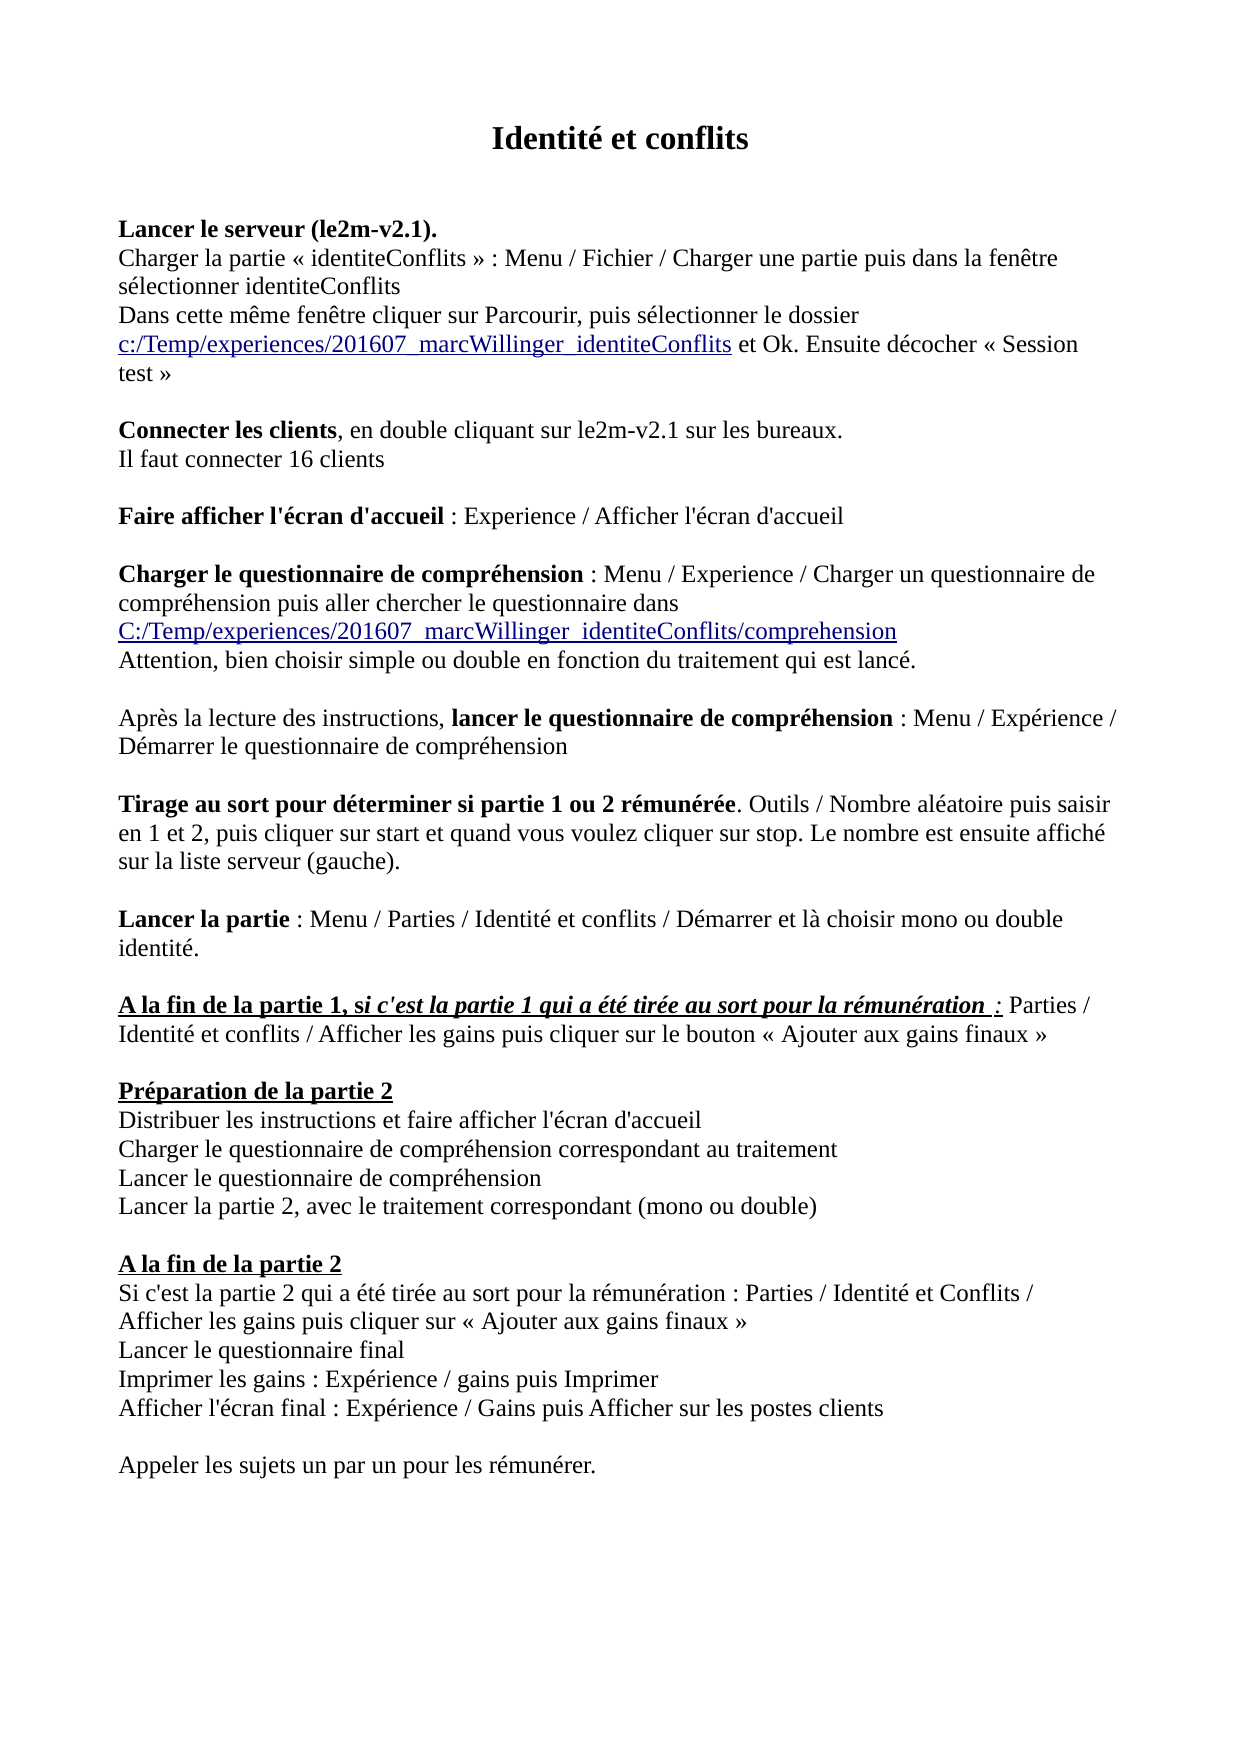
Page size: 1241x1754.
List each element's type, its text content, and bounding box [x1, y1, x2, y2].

text Préparation de la partie 2 [118, 1076, 1122, 1105]
text Attention, bien choisir simple ou double en fonction du traitement qui est lancé. [118, 645, 1122, 674]
text Après la lecture des instructions, lancer le questionnaire de compréhension : Menu / Expérience / Démarrer le questionnaire de compréhension [118, 703, 1122, 760]
text Charger le questionnaire de compréhension correspondant au traitement [118, 1134, 1122, 1163]
text Tirage au sort pour déterminer si partie 1 ou 2 rémunérée. Outils / Nombre aléatoire puis saisir en 1 et 2, puis cliquer sur start et quand vous voulez cliquer sur stop. Le nombre est ensuite affiché sur la liste serveur (gauche). [118, 789, 1122, 875]
text Dans cette même fenêtre cliquer sur Parcourir, puis sélectionner le dossier c:/Temp/experiences/201607_marcWillinger_identiteConflits et Ok. Ensuite décocher « Session test » [118, 300, 1122, 386]
text Distribuer les instructions et faire afficher l'écran d'accueil [118, 1105, 1122, 1134]
text Appeler les sujets un par un pour les rémunérer. [118, 1450, 1122, 1479]
text Si c'est la partie 2 qui a été tirée au sort pour la rémunération : Parties / Identité et Conflits / Afficher les gains puis cliquer sur « Ajouter aux gains finaux » [118, 1278, 1122, 1335]
text Faire afficher l'écran d'accueil : Experience / Afficher l'écran d'accueil [118, 501, 1122, 530]
text Il faut connecter 16 clients [118, 444, 1122, 473]
text Charger le questionnaire de compréhension : Menu / Experience / Charger un questionnaire de compréhension puis aller chercher le questionnaire dans C:/Temp/experiences/201607_marcWillinger_identiteConflits/comprehension [118, 559, 1122, 645]
text Lancer le serveur (le2m-v2.1). [118, 214, 1122, 243]
text Afficher l'écran final : Expérience / Gains puis Afficher sur les postes clients [118, 1393, 1122, 1421]
text Connecter les clients, en double cliquant sur le2m-v2.1 sur les bureaux. [118, 415, 1122, 444]
text A la fin de la partie 2 [118, 1249, 1122, 1278]
text Identité et conflits [118, 118, 1122, 156]
text Lancer le questionnaire de compréhension [118, 1163, 1122, 1191]
text Lancer le questionnaire final [118, 1335, 1122, 1364]
text A la fin de la partie 1, si c'est la partie 1 qui a été tirée au sort pour la rémunération : Parties / Identité et conflits / Afficher les gains puis cliquer sur le bouton « Ajouter aux gains finaux » [118, 990, 1122, 1048]
text Charger la partie « identiteConflits » : Menu / Fichier / Charger une partie puis dans la fenêtre sélectionner identiteConflits [118, 243, 1122, 300]
text Lancer la partie 2, avec le traitement correspondant (mono ou double) [118, 1191, 1122, 1220]
text Imprimer les gains : Expérience / gains puis Imprimer [118, 1364, 1122, 1393]
text Lancer la partie : Menu / Parties / Identité et conflits / Démarrer et là choisir mono ou double identité. [118, 904, 1122, 961]
